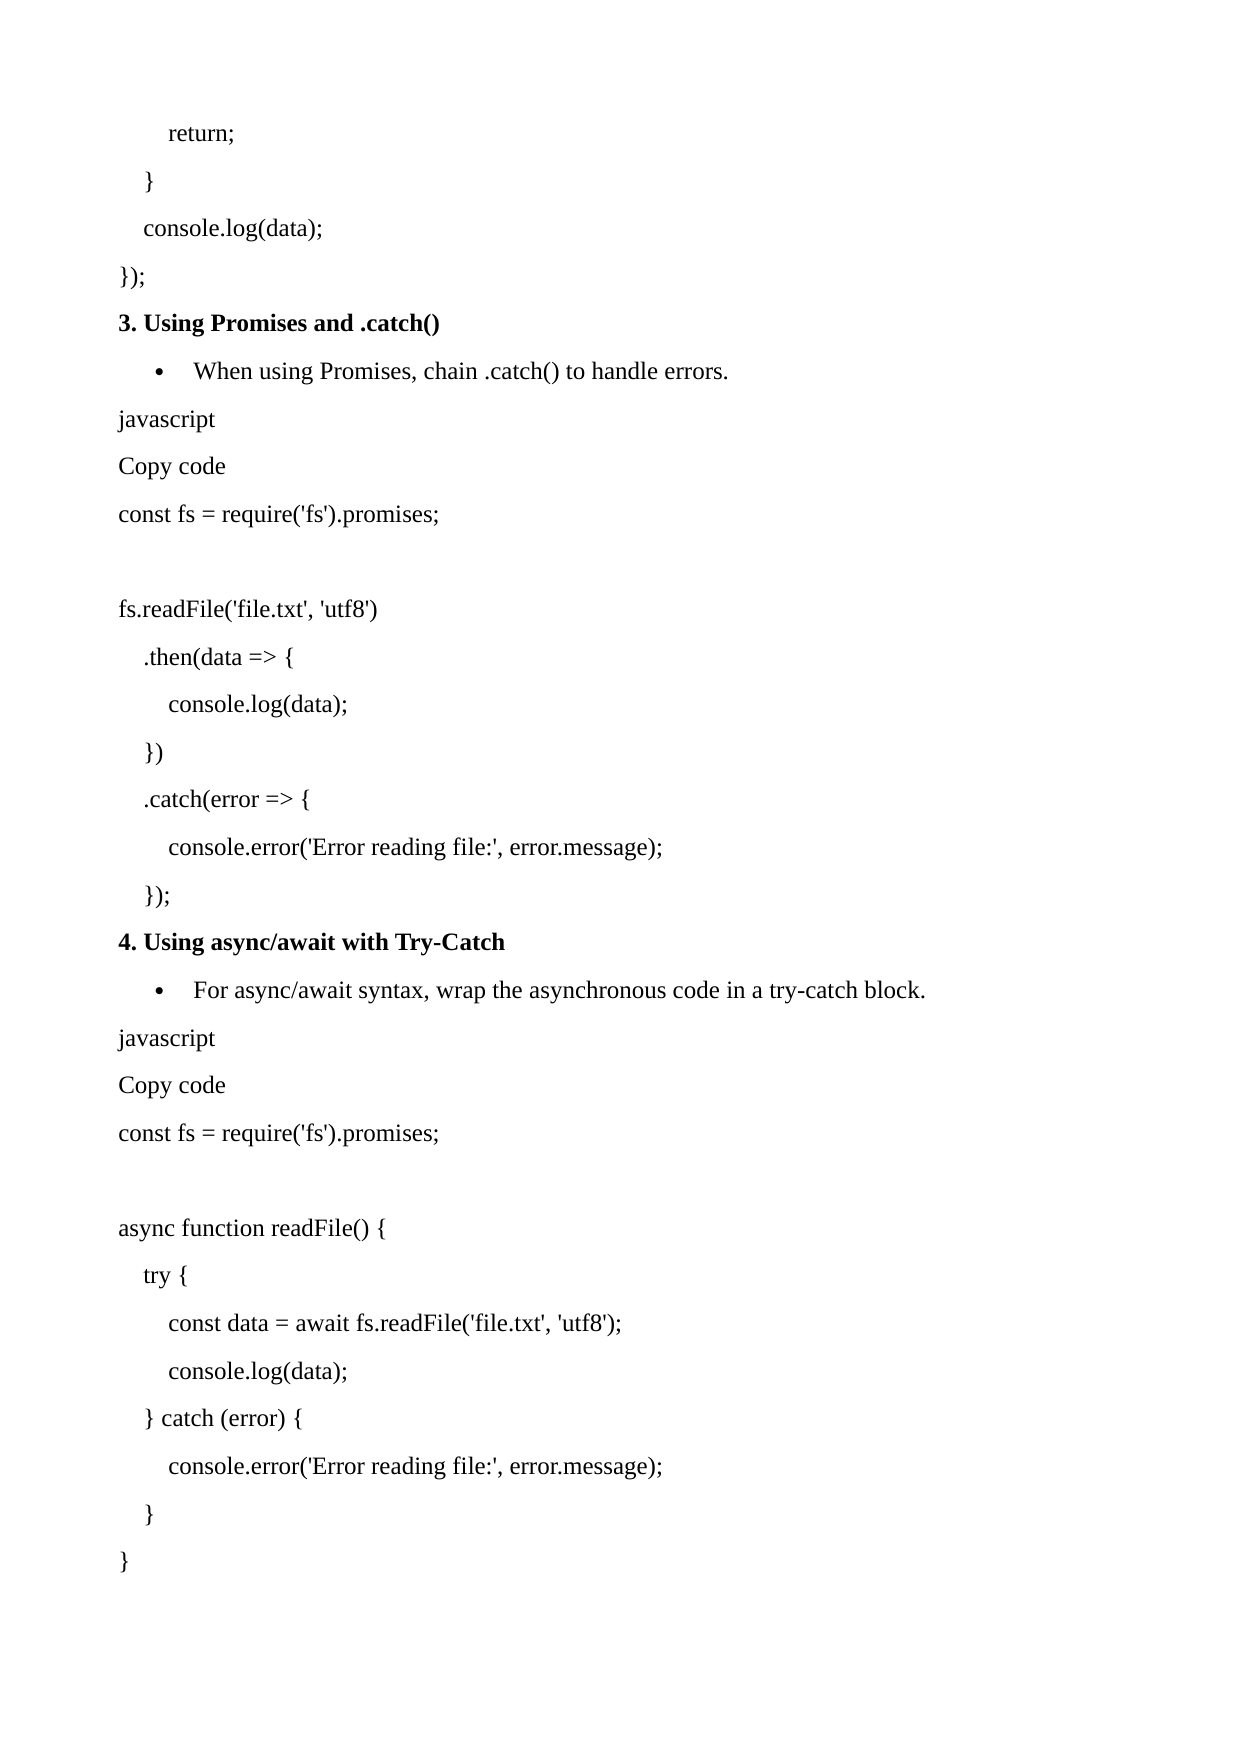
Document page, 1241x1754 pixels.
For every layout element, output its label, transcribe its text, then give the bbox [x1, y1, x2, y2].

text } [118, 166, 1122, 194]
text fs.readFile('file.txt', 'utf8') [118, 594, 1122, 623]
text .catch(error => { [118, 784, 1122, 813]
text javascript [118, 1023, 1122, 1051]
text .then(data => { [118, 642, 1122, 671]
text const fs = require('fs').promises; [118, 1118, 1122, 1147]
text Copy code [118, 451, 1122, 480]
text async function readFile() { [118, 1213, 1122, 1242]
text Copy code [118, 1070, 1122, 1099]
text console.log(data); [118, 1356, 1122, 1384]
text console.log(data); [118, 689, 1122, 718]
text }); [118, 880, 1122, 908]
text } [118, 1546, 1122, 1575]
text 3. Using Promises and .catch() [118, 308, 1122, 337]
text }); [118, 261, 1122, 290]
text console.error('Error reading file:', error.message); [118, 832, 1122, 861]
text } catch (error) { [118, 1403, 1122, 1432]
text return; [118, 118, 1122, 147]
text const data = await fs.readFile('file.txt', 'utf8'); [118, 1308, 1122, 1337]
text const fs = require('fs').promises; [118, 499, 1122, 528]
text 4. Using async/await with Try-Catch [118, 927, 1122, 956]
text }) [118, 737, 1122, 766]
text try { [118, 1261, 1122, 1289]
text } [118, 1499, 1122, 1527]
text console.error('Error reading file:', error.message); [118, 1451, 1122, 1480]
list When using Promises, chain .catch() to handle errors. [156, 356, 1122, 385]
text javascript [118, 404, 1122, 432]
text console.log(data); [118, 213, 1122, 242]
list For async/await syntax, wrap the asynchronous code in a try-catch block. [156, 975, 1122, 1004]
